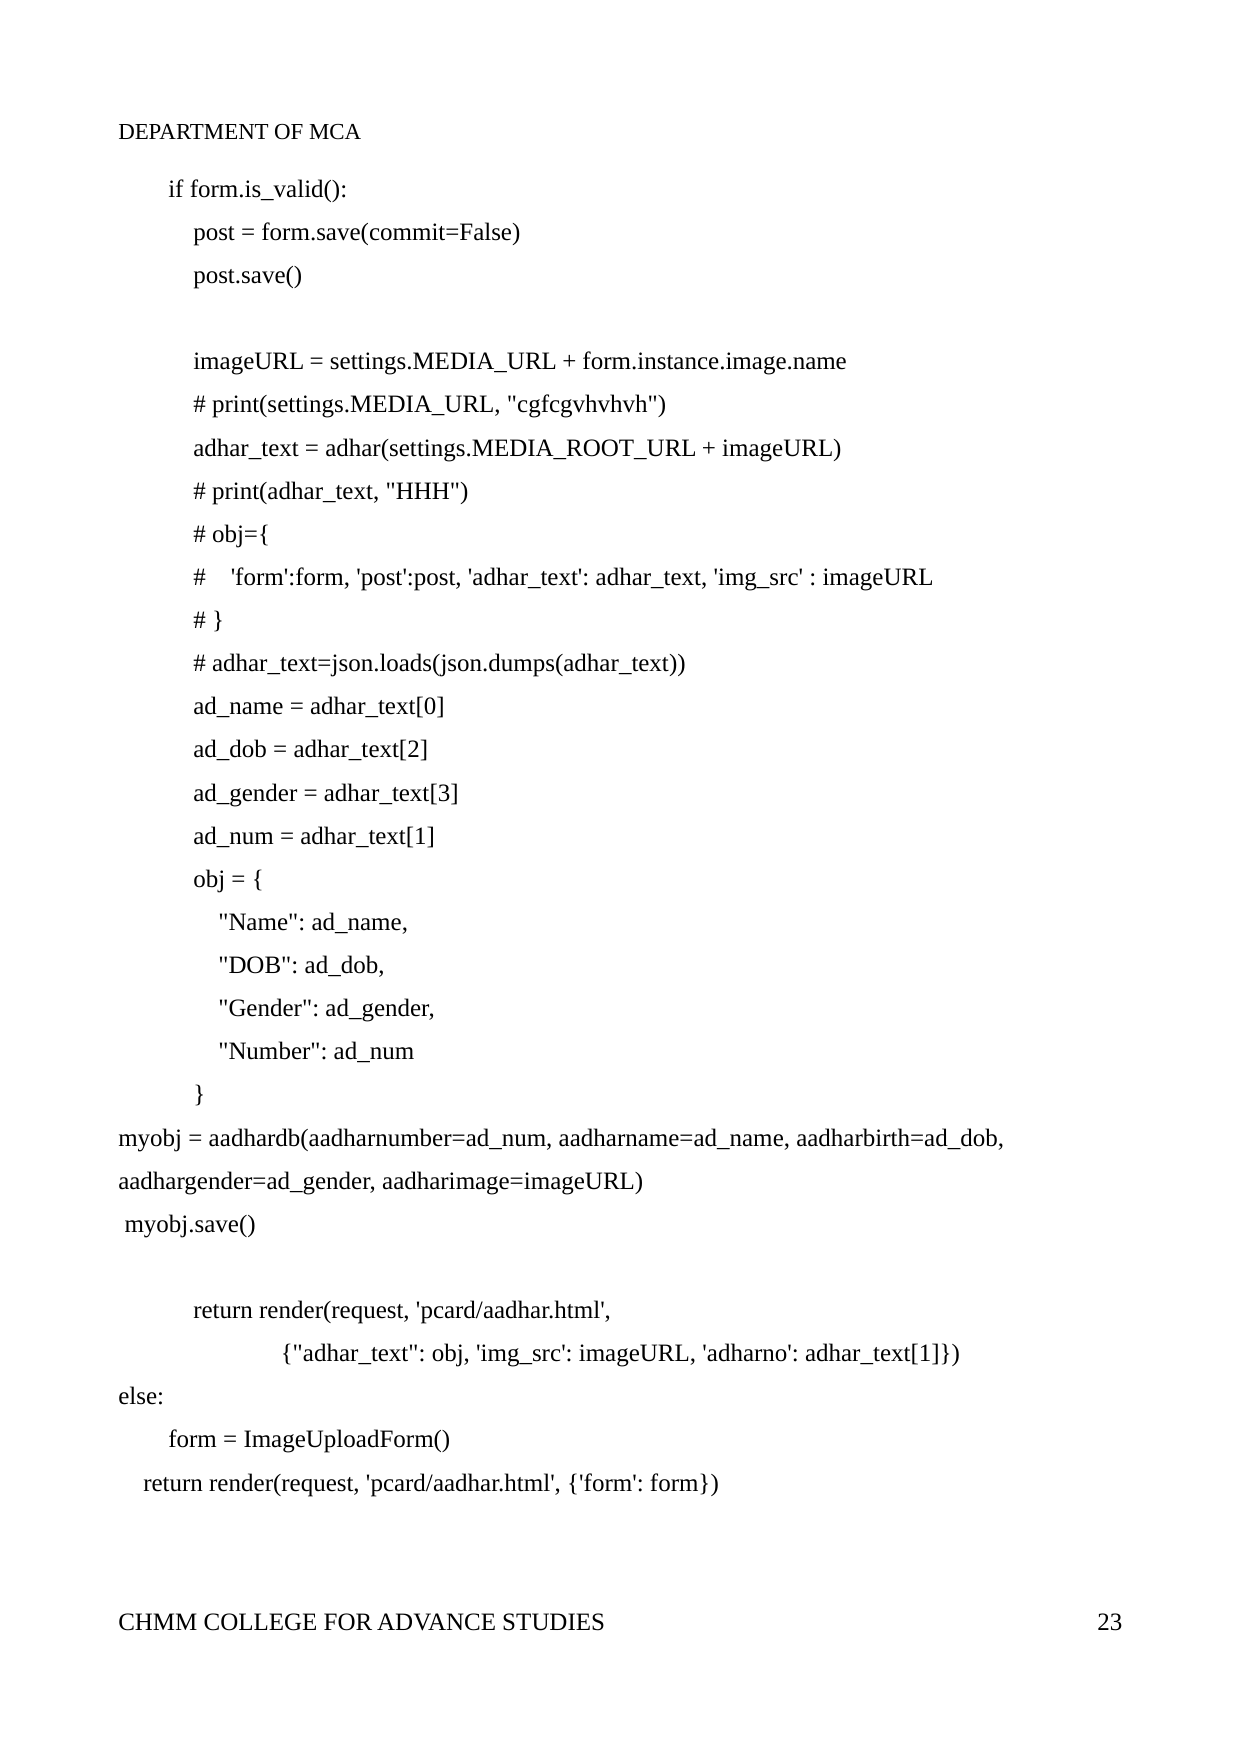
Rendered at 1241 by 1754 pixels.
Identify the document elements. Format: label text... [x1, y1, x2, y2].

text myobj = aadhardb(aadharnumber=ad_num, aadharname=ad_name, aadharbirth=ad_dob, aadhargender=ad_gender, aadharimage=imageURL) [118, 1123, 1122, 1194]
text post = form.save(commit=False) [118, 217, 1122, 246]
text ad_num = adhar_text[1] [118, 821, 1122, 849]
text ad_gender = adhar_text[3] [118, 778, 1122, 806]
text if form.is_valid(): [118, 174, 1122, 203]
text adhar_text = adhar(settings.MEDIA_ROOT_URL + imageURL) [118, 433, 1122, 461]
text # print(settings.MEDIA_URL, "cgfcgvhvhvh") [118, 389, 1122, 418]
text # } [118, 605, 1122, 634]
text return render(request, 'pcard/aadhar.html', [118, 1295, 1122, 1324]
text "Name": ad_name, [118, 907, 1122, 936]
text "DOB": ad_dob, [118, 950, 1122, 979]
text # 'form':form, 'post':post, 'adhar_text': adhar_text, 'img_src' : imageURL [118, 562, 1122, 591]
text # print(adhar_text, "HHH") [118, 476, 1122, 504]
text # adhar_text=json.loads(json.dumps(adhar_text)) [118, 648, 1122, 677]
text obj = { [118, 864, 1122, 893]
text {"adhar_text": obj, 'img_src': imageURL, 'adharno': adhar_text[1]}) [118, 1338, 1122, 1367]
text form = ImageUploadForm() [118, 1424, 1122, 1453]
text return render(request, 'pcard/aadhar.html', {'form': form}) [118, 1468, 1122, 1496]
text ad_dob = adhar_text[2] [118, 734, 1122, 763]
text imageURL = settings.MEDIA_URL + form.instance.image.name [118, 346, 1122, 375]
text # obj={ [118, 519, 1122, 548]
text ad_name = adhar_text[0] [118, 691, 1122, 720]
text } [118, 1079, 1122, 1108]
text else: [118, 1381, 1122, 1410]
text "Number": ad_num [118, 1036, 1122, 1065]
text myobj.save() [118, 1209, 1122, 1238]
text post.save() [118, 260, 1122, 289]
text "Gender": ad_gender, [118, 993, 1122, 1022]
